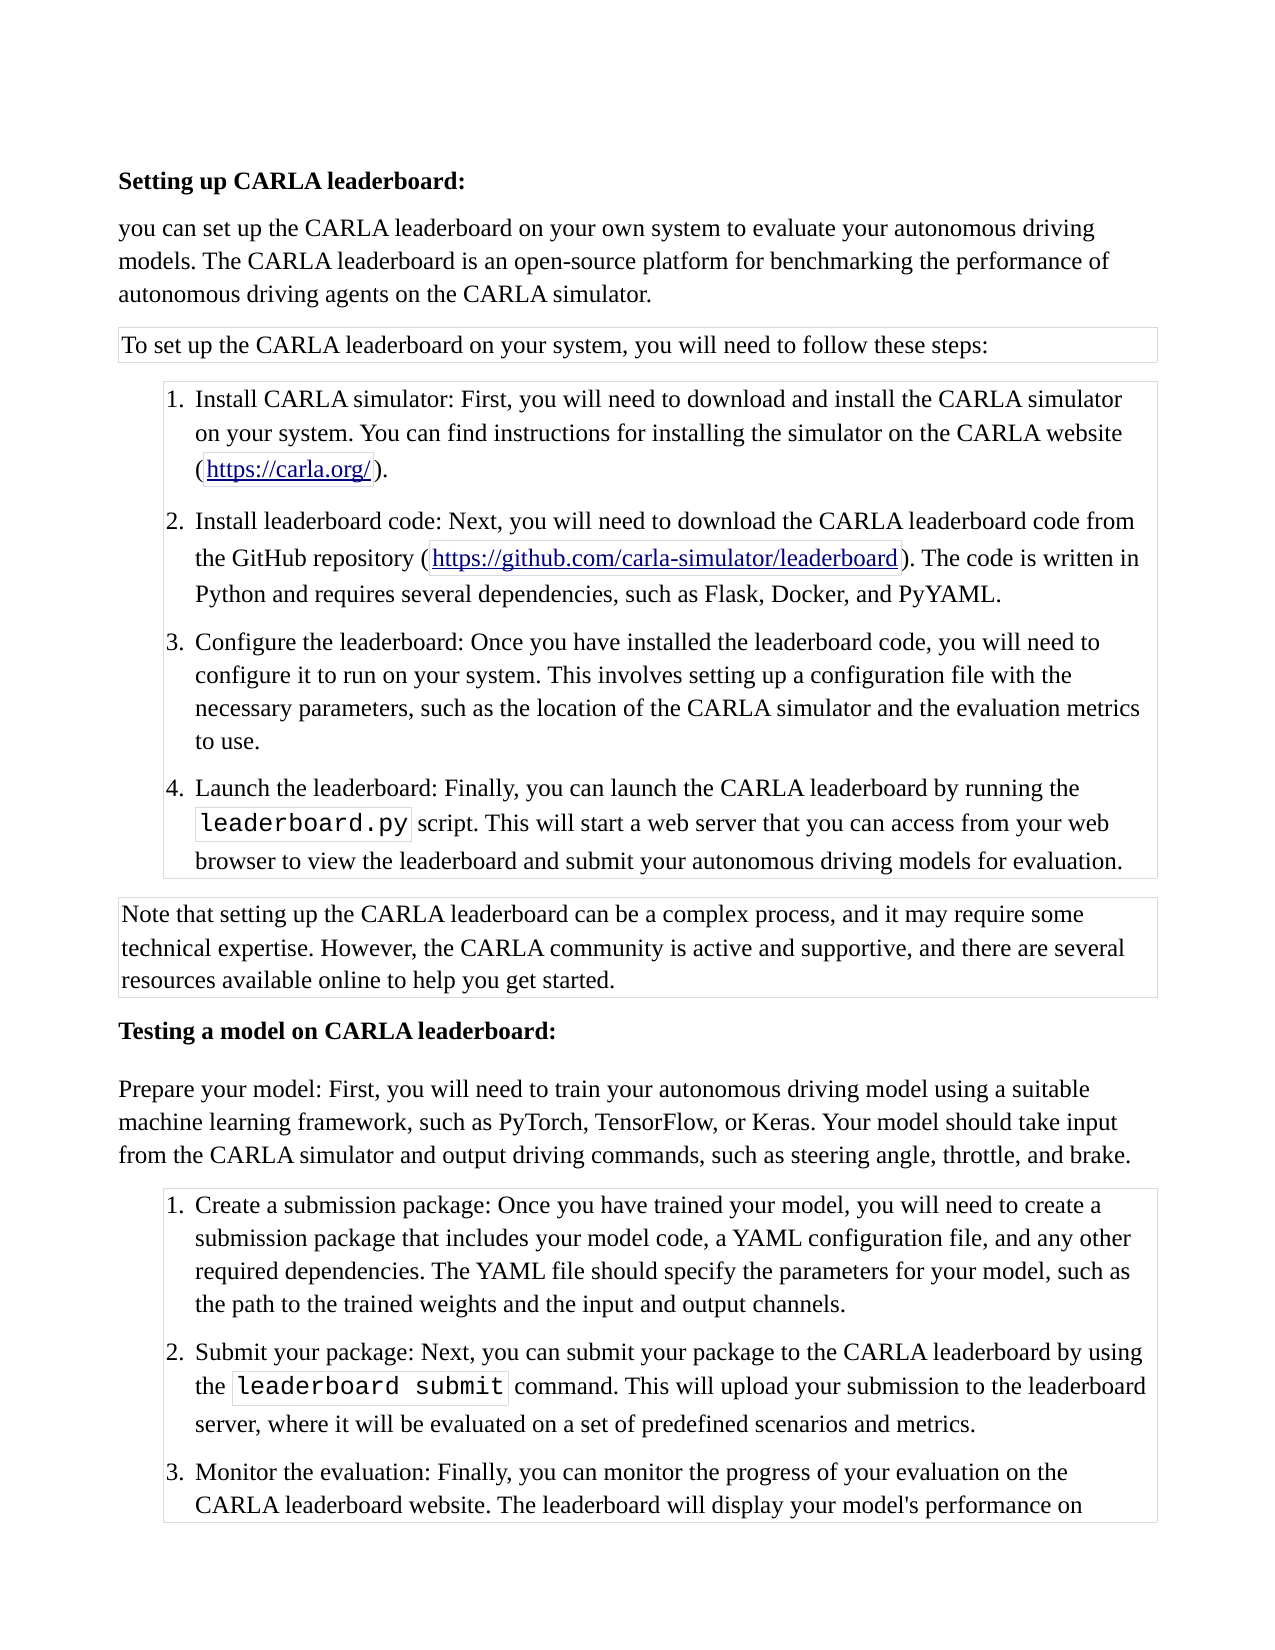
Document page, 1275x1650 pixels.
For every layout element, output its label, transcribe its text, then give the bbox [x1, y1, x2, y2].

list Configure the leaderboard: Once you have installed the leaderboard code, you will need to configure it to run on your system. This involves setting up a configuration file with the necessary parameters, such as the location of the CARLA simulator and the evaluation metrics to use. [164, 624, 1157, 754]
text Prepare your model: First, you will need to train your autonomous driving model using a suitable machine learning framework, such as PyTorch, TensorFlow, or Keras. Your model should take input from the CARLA simulator and output driving commands, such as steering angle, throttle, and brake. [118, 1074, 1157, 1168]
list Launch the leaderboard: Finally, you can launch the CARLA leaderboard by running the leaderboard.py script. This will start a web server that you can access from your web browser to view the leaderboard and submit your autonomous driving models for evaluation. [164, 770, 1157, 878]
text Note that setting up the CARLA leaderboard can be a complex process, and it may require some technical expertise. However, the CARLA community is active and supportive, and there are several resources available online to help you get started. [119, 898, 1157, 997]
list Install CARLA simulator: First, you will need to download and install the CARLA simulator on your system. You can find instructions for installing the simulator on the CARLA website (https://carla.org/). [164, 382, 1157, 486]
list Create a submission package: Once you have trained your model, you will need to create a submission package that includes your model code, a YAML configuration file, and any other required dependencies. The YAML file should specify the parameters for your model, such as the path to the trained weights and the input and output channels. [164, 1189, 1157, 1318]
text Testing a model on CARLA leaderboard: [118, 1016, 1157, 1045]
text To set up the CARLA leaderboard on your system, you will need to follow these steps: [119, 328, 1157, 362]
list Monitor the evaluation: Finally, you can monitor the progress of your evaluation on the CARLA leaderboard website. The leaderboard will display your model's performance on [164, 1454, 1157, 1522]
list Submit your package: Next, you can submit your package to the CARLA leaderboard by using the leaderboard submit command. This will upload your submission to the leaderboard server, where it will be evaluated on a set of predefined scenarios and metrics. [164, 1334, 1157, 1438]
text Setting up CARLA leaderboard: [118, 166, 1157, 194]
list Install leaderboard code: Next, you will need to download the CARLA leaderboard code from the GitHub repository (https://github.com/carla-simulator/leaderboard). The code is written in Python and requires several dependencies, such as Flask, Docker, and PyYAML. [164, 503, 1157, 608]
text you can set up the CARLA leaderboard on your own system to evaluate your autonomous driving models. The CARLA leaderboard is an open-source platform for benchmarking the performance of autonomous driving agents on the CARLA simulator. [118, 213, 1157, 308]
